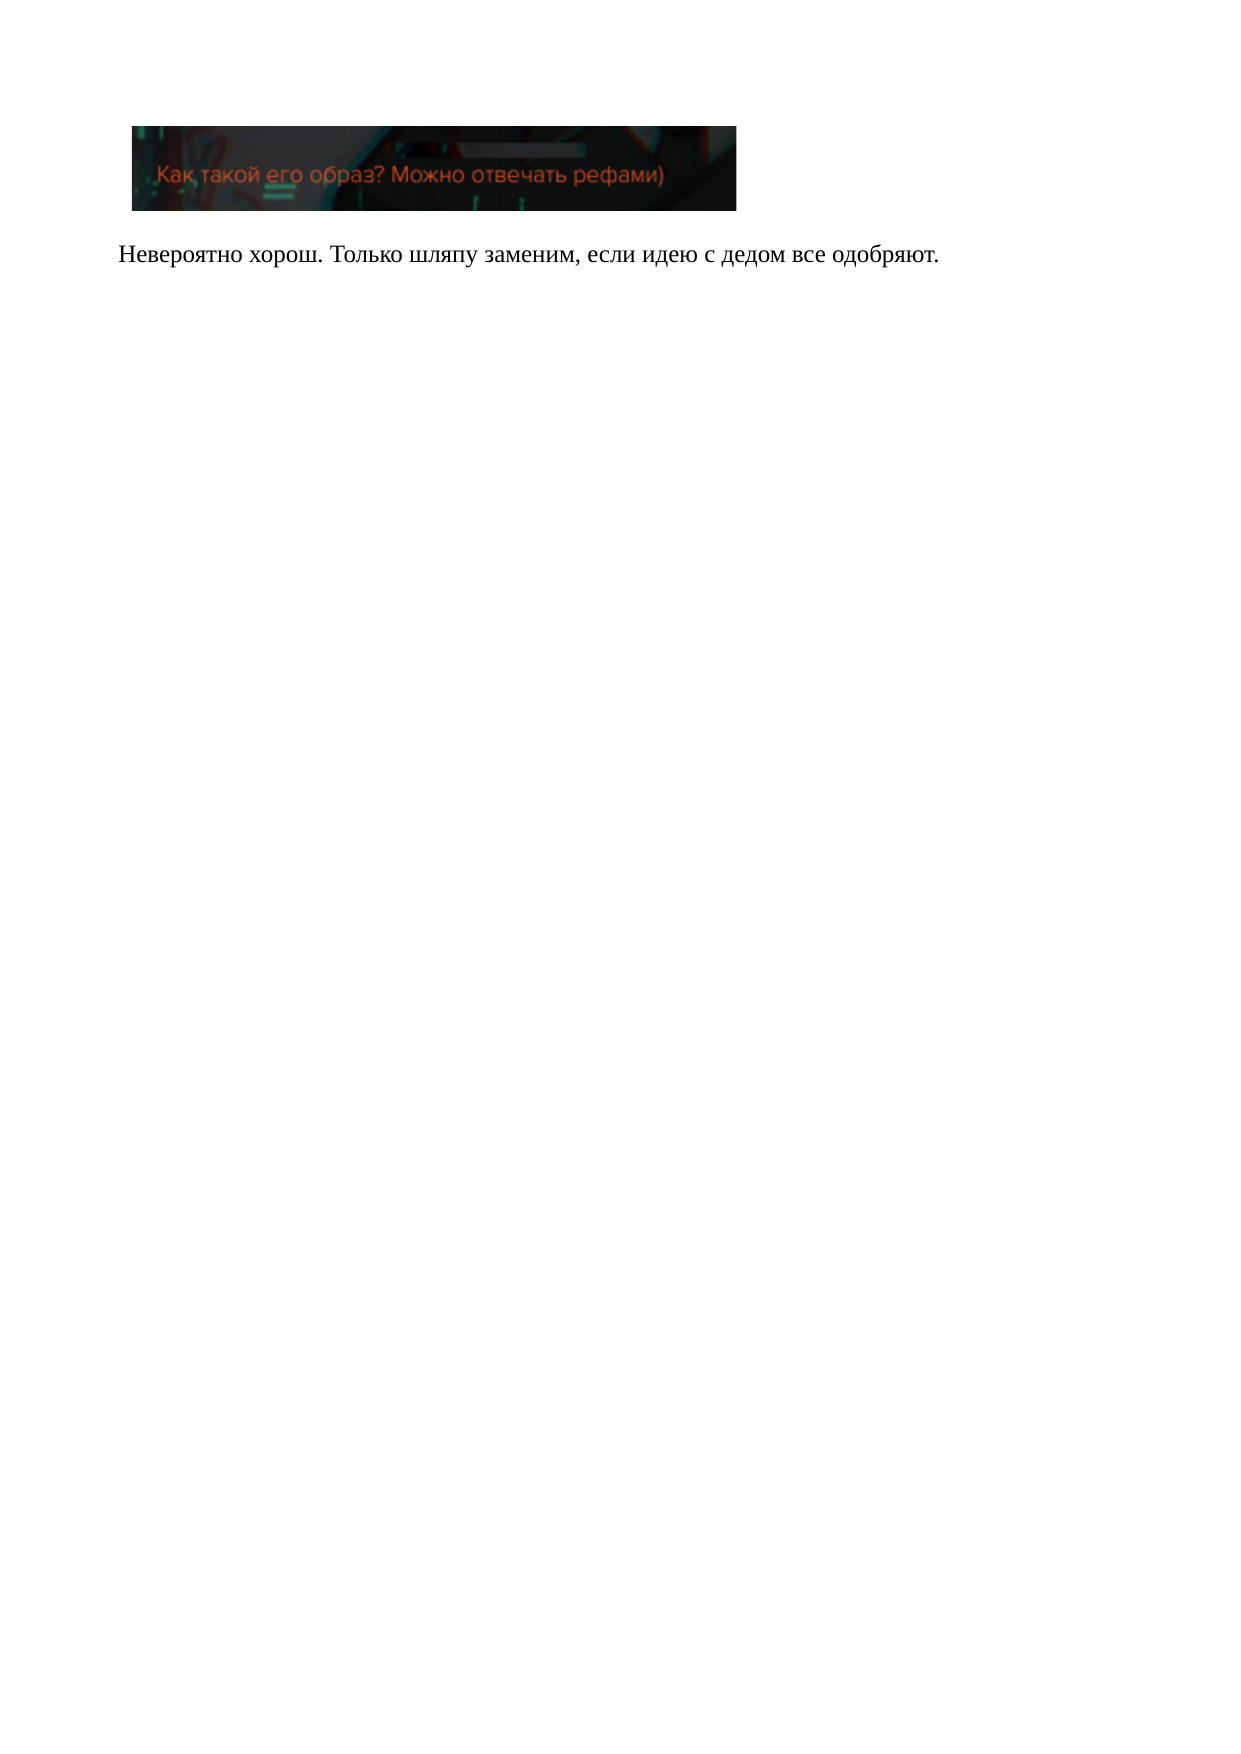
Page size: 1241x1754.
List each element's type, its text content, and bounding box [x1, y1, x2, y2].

text Невероятно хорош. Только шляпу заменим, если идею с дедом все одобряют. [118, 239, 1122, 268]
picture [131, 126, 737, 211]
